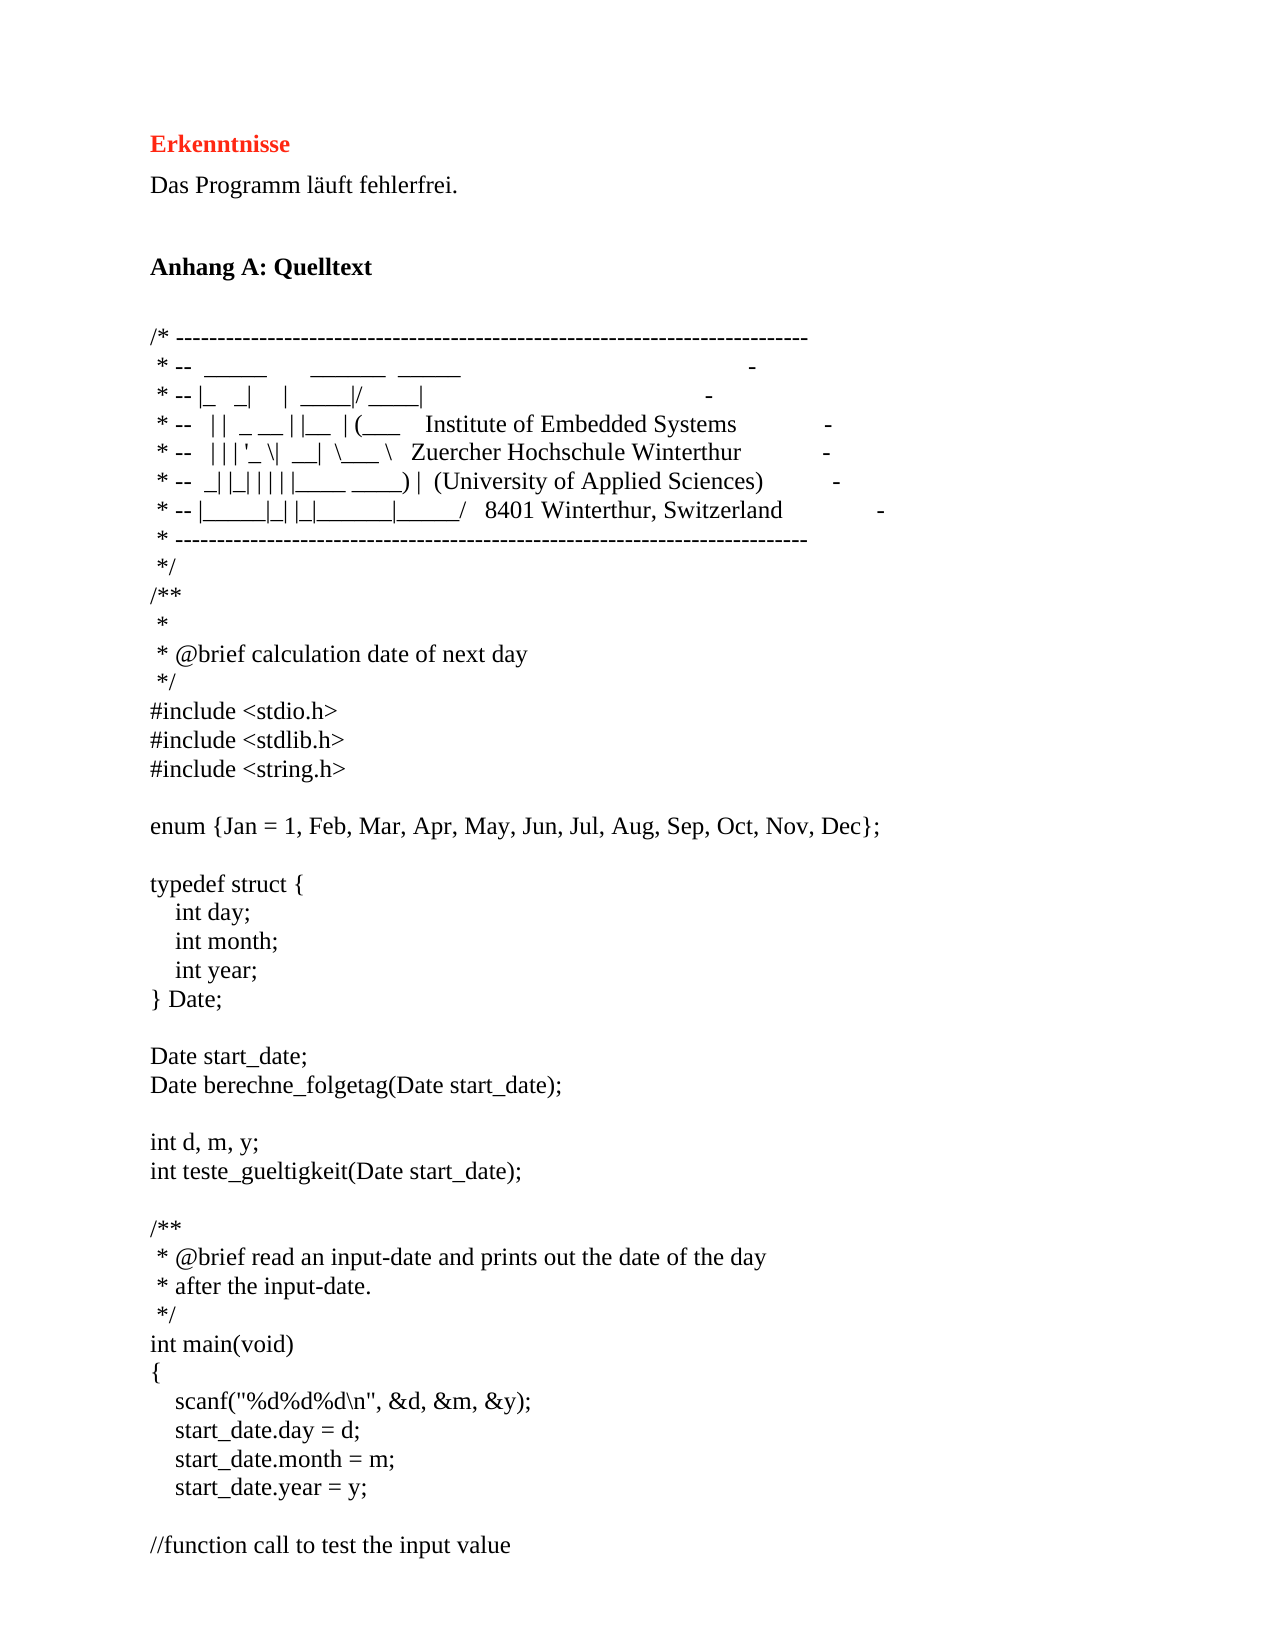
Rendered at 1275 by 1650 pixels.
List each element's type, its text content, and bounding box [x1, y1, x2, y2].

text * -- _| |_| | | | |____ ____) | (University of Applied Sciences) - [150, 466, 1125, 495]
text int main(void) [150, 1329, 1125, 1357]
text enum {Jan = 1, Feb, Mar, Apr, May, Jun, Jul, Aug, Sep, Oct, Nov, Dec}; [150, 811, 1125, 840]
text start_date.day = d; [150, 1415, 1125, 1444]
text * -- |_ _| | ____|/ ____| - [150, 380, 1125, 409]
text //function call to test the input value [150, 1530, 1125, 1559]
text int d, m, y; [150, 1127, 1125, 1156]
text * @brief calculation date of next day [150, 639, 1125, 667]
text start_date.month = m; [150, 1444, 1125, 1472]
text start_date.year = y; [150, 1472, 1125, 1501]
text */ [150, 667, 1125, 696]
text scanf("%d%d%d\n", &d, &m, &y); [150, 1386, 1125, 1415]
text /** [150, 581, 1125, 610]
text */ [150, 1300, 1125, 1329]
text /* ---------------------------------------------------------------------------- [150, 322, 1125, 351]
text * -- | | | '_ \| __| \___ \ Zuercher Hochschule Winterthur - [150, 437, 1125, 466]
text */ [150, 552, 1125, 581]
text typedef struct { [150, 869, 1125, 897]
text Anhang A: Quelltext [150, 252, 1125, 281]
text } Date; [150, 984, 1125, 1012]
text int day; [150, 897, 1125, 926]
text * -- _____ ______ _____ - [150, 351, 1125, 380]
text int month; [150, 926, 1125, 955]
text Date start_date; [150, 1041, 1125, 1070]
text * -- | | _ __ | |__ | (___ Institute of Embedded Systems - [150, 409, 1125, 437]
text Das Programm läuft fehlerfrei. [150, 170, 1125, 199]
text * ---------------------------------------------------------------------------- [150, 524, 1125, 552]
text Date berechne_folgetag(Date start_date); [150, 1070, 1125, 1099]
text int teste_gueltigkeit(Date start_date); [150, 1156, 1125, 1185]
text * -- |_____|_| |_|______|_____/ 8401 Winterthur, Switzerland - [150, 495, 1125, 524]
text * @brief read an input-date and prints out the date of the day [150, 1242, 1125, 1271]
text int year; [150, 955, 1125, 984]
text #include <stdlib.h> [150, 725, 1125, 754]
text Erkenntnisse [150, 129, 1125, 157]
text #include <string.h> [150, 754, 1125, 782]
text /** [150, 1214, 1125, 1242]
text * [150, 610, 1125, 639]
text { [150, 1357, 1125, 1386]
text * after the input-date. [150, 1271, 1125, 1300]
text #include <stdio.h> [150, 696, 1125, 725]
